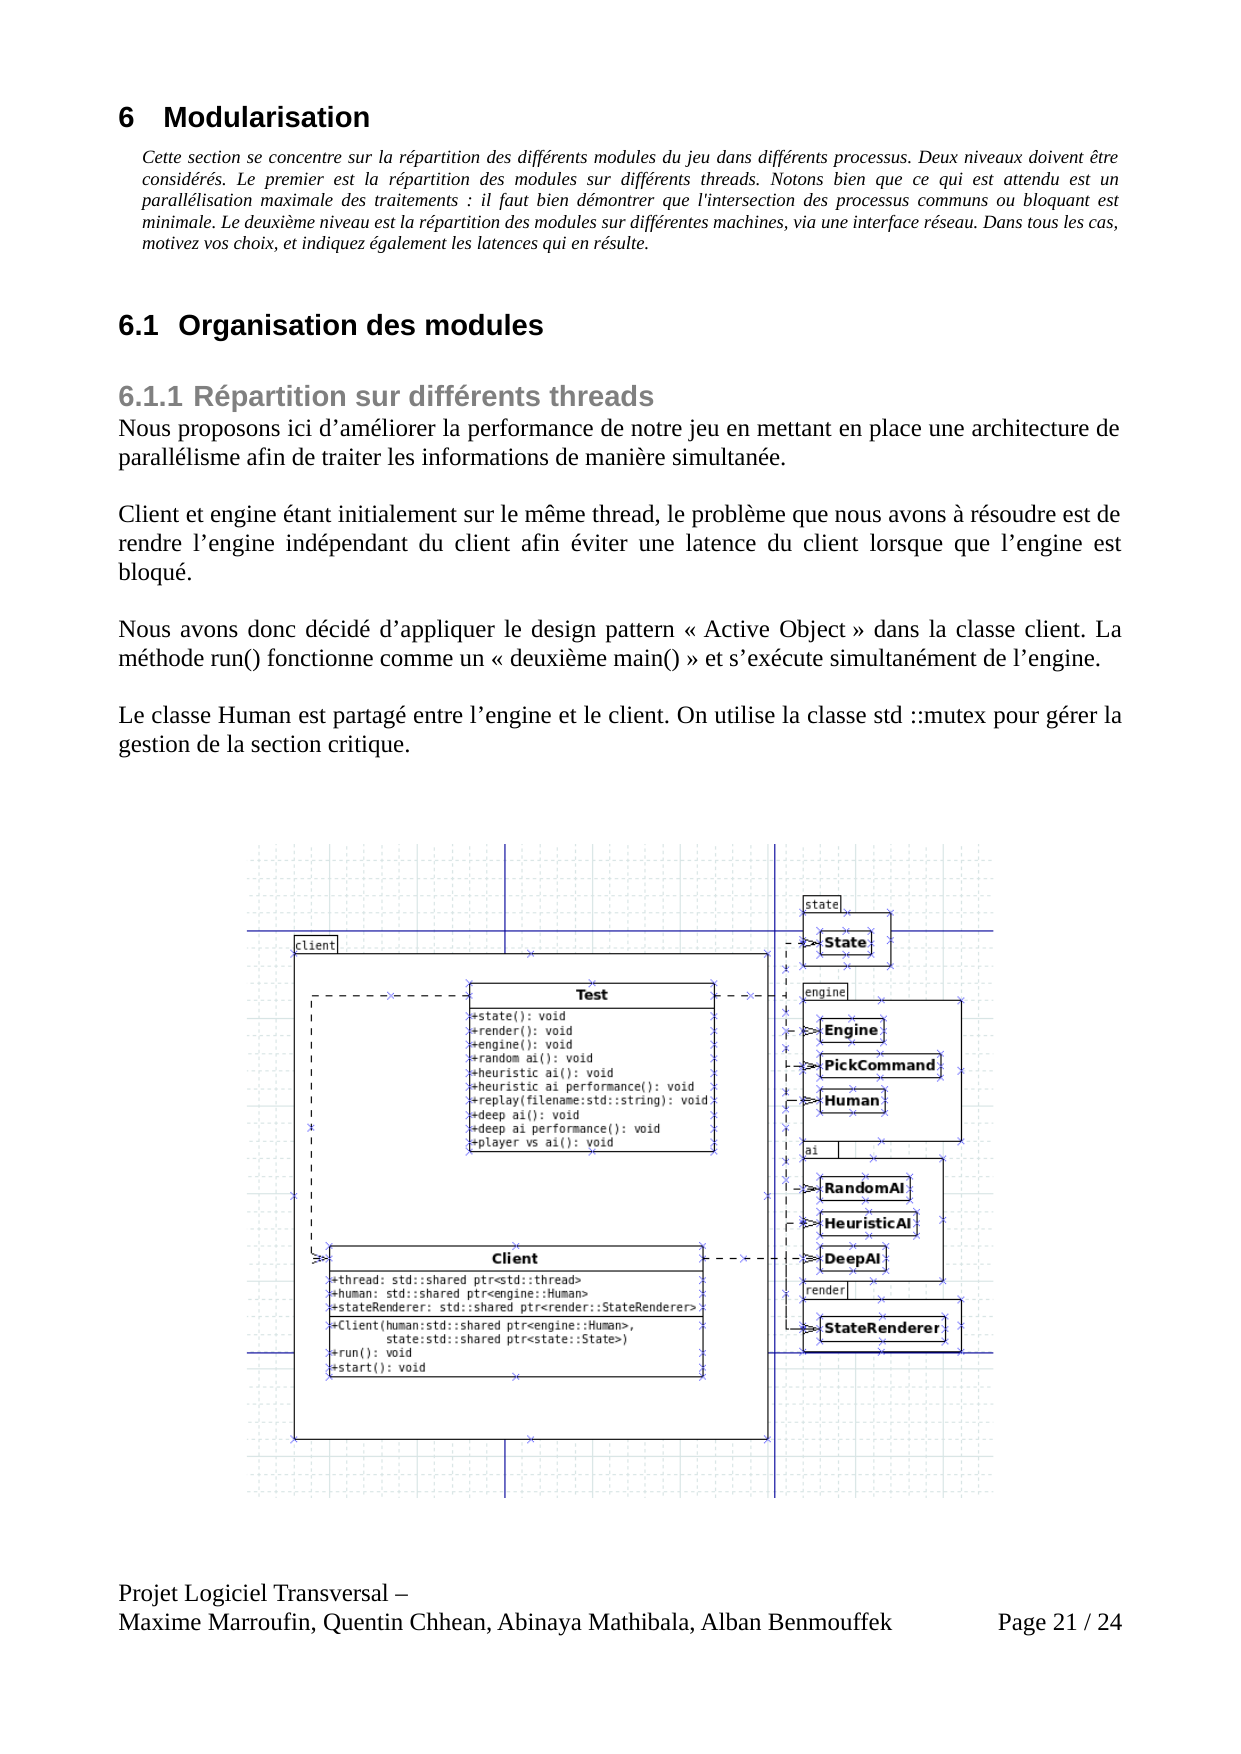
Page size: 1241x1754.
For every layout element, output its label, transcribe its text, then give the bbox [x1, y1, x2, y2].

subtitle Répartition sur différents threads [118, 379, 1122, 413]
text Client et engine étant initialement sur le même thread, le problème que nous avons à résoudre est de rendre l’engine indépendant du client afin éviter une latence du client lorsque que l’engine est bloqué. [118, 499, 1122, 585]
text Cette section se concentre sur la répartition des différents modules du jeu dans différents processus. Deux niveaux doivent être considérés. Le premier est la répartition des modules sur différents threads. Notons bien que ce qui est attendu est un parallélisation maximale des traitements : il faut bien démontrer que l'intersection des processus communs ou bloquant est minimale. Le deuxième niveau est la répartition des modules sur différentes machines, via une interface réseau. Dans tous les cas, motivez vos choix, et indiquez également les latences qui en résulte. [142, 146, 1122, 254]
text Nous avons donc décidé d’appliquer le design pattern « Active Object » dans la classe client. La méthode run() fonctionne comme un « deuxième main() » et s’exécute simultanément de l’engine. [118, 614, 1122, 672]
text Nous proposons ici d’améliorer la performance de notre jeu en mettant en place une architecture de parallélisme afin de traiter les informations de manière simultanée. [118, 413, 1122, 470]
subtitle Organisation des modules [118, 308, 1122, 341]
text Le classe Human est partagé entre l’engine et le client. On utilise la classe std ::mutex pour gérer la gestion de la section critique. [118, 700, 1122, 758]
subtitle Modularisation [118, 100, 1122, 133]
